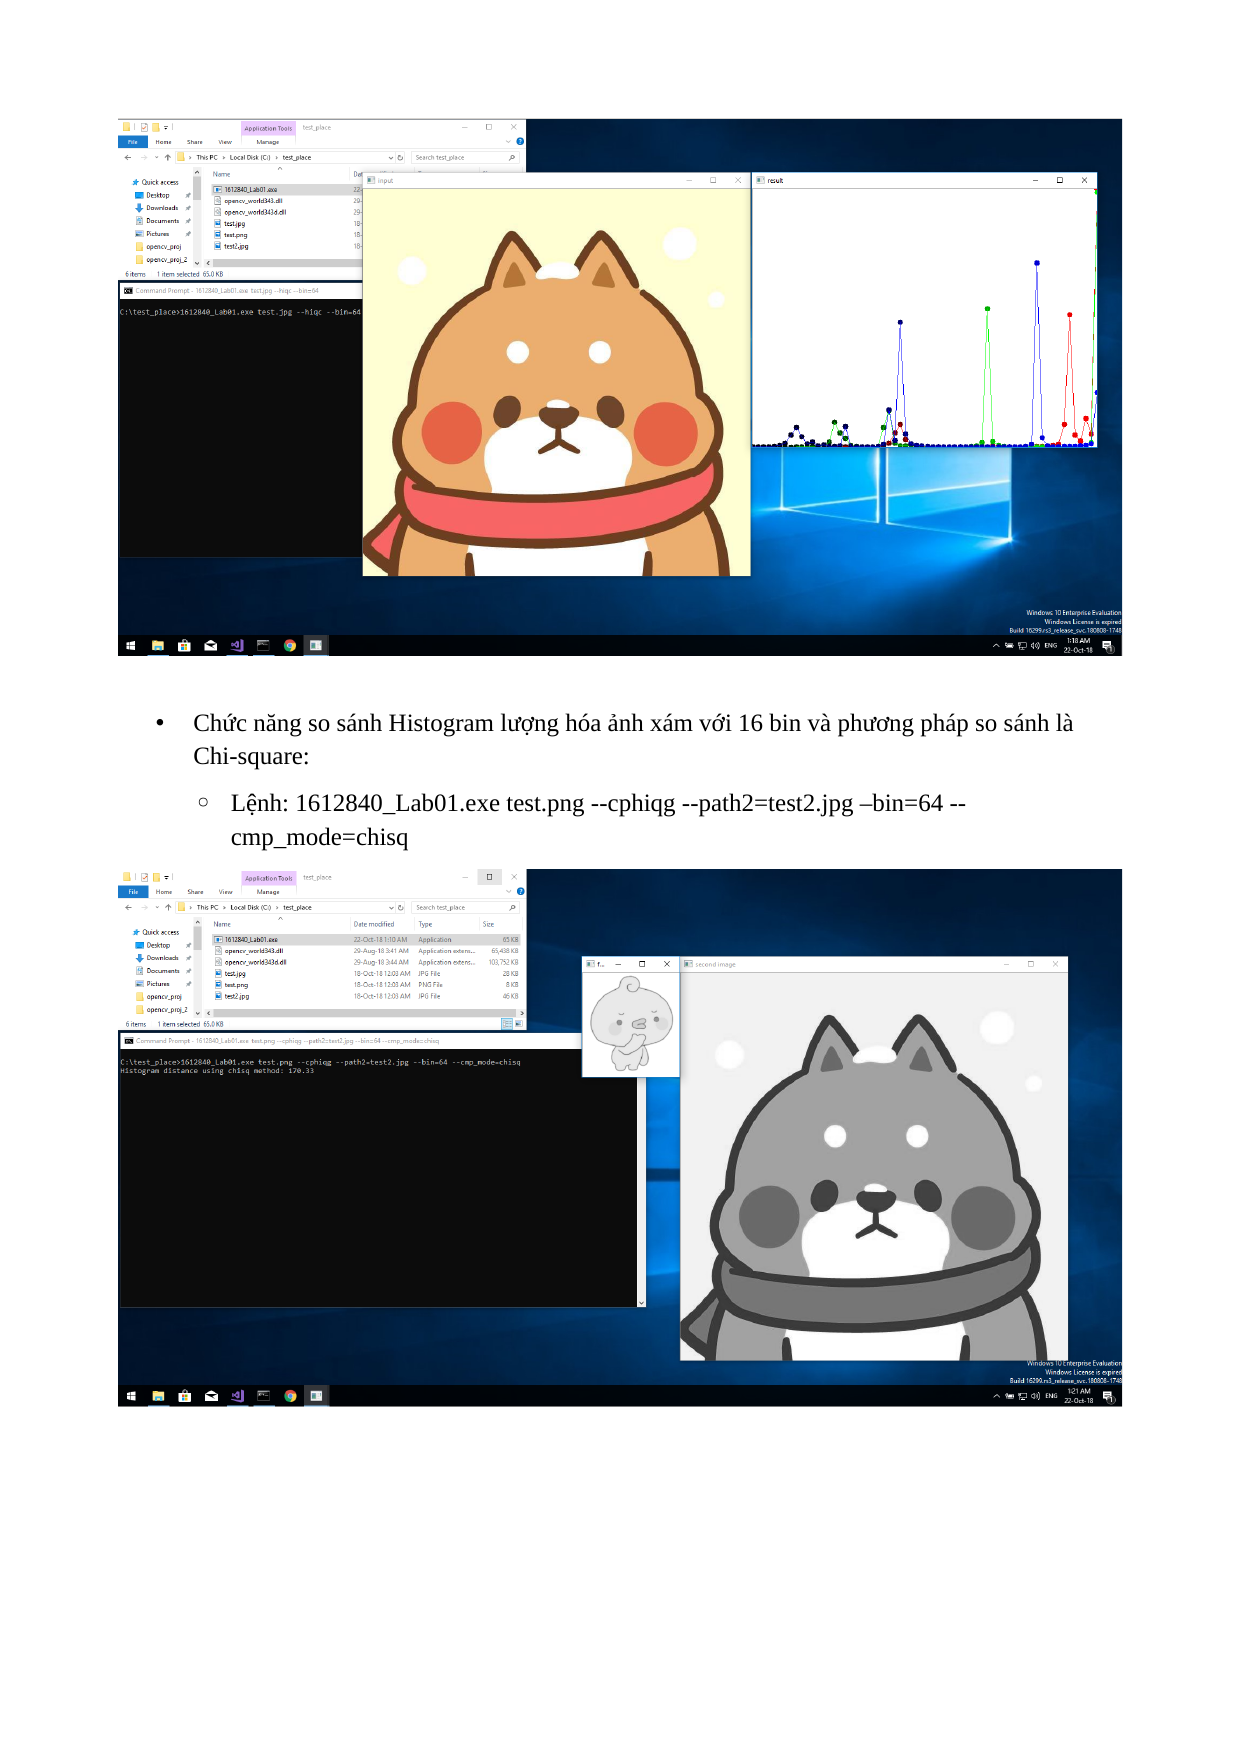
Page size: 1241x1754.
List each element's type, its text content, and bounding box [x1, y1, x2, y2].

list Chức năng so sánh Histogram lượng hóa ảnh xám với 16 bin và phương pháp so sánh là Chi-square: [156, 708, 1122, 770]
picture [118, 118, 1123, 656]
picture [118, 869, 1123, 1407]
list Lệnh: 1612840_Lab01.exe test.png --cphiqg --path2=test2.jpg –bin=64 --cmp_mode=chisq [193, 788, 1122, 850]
